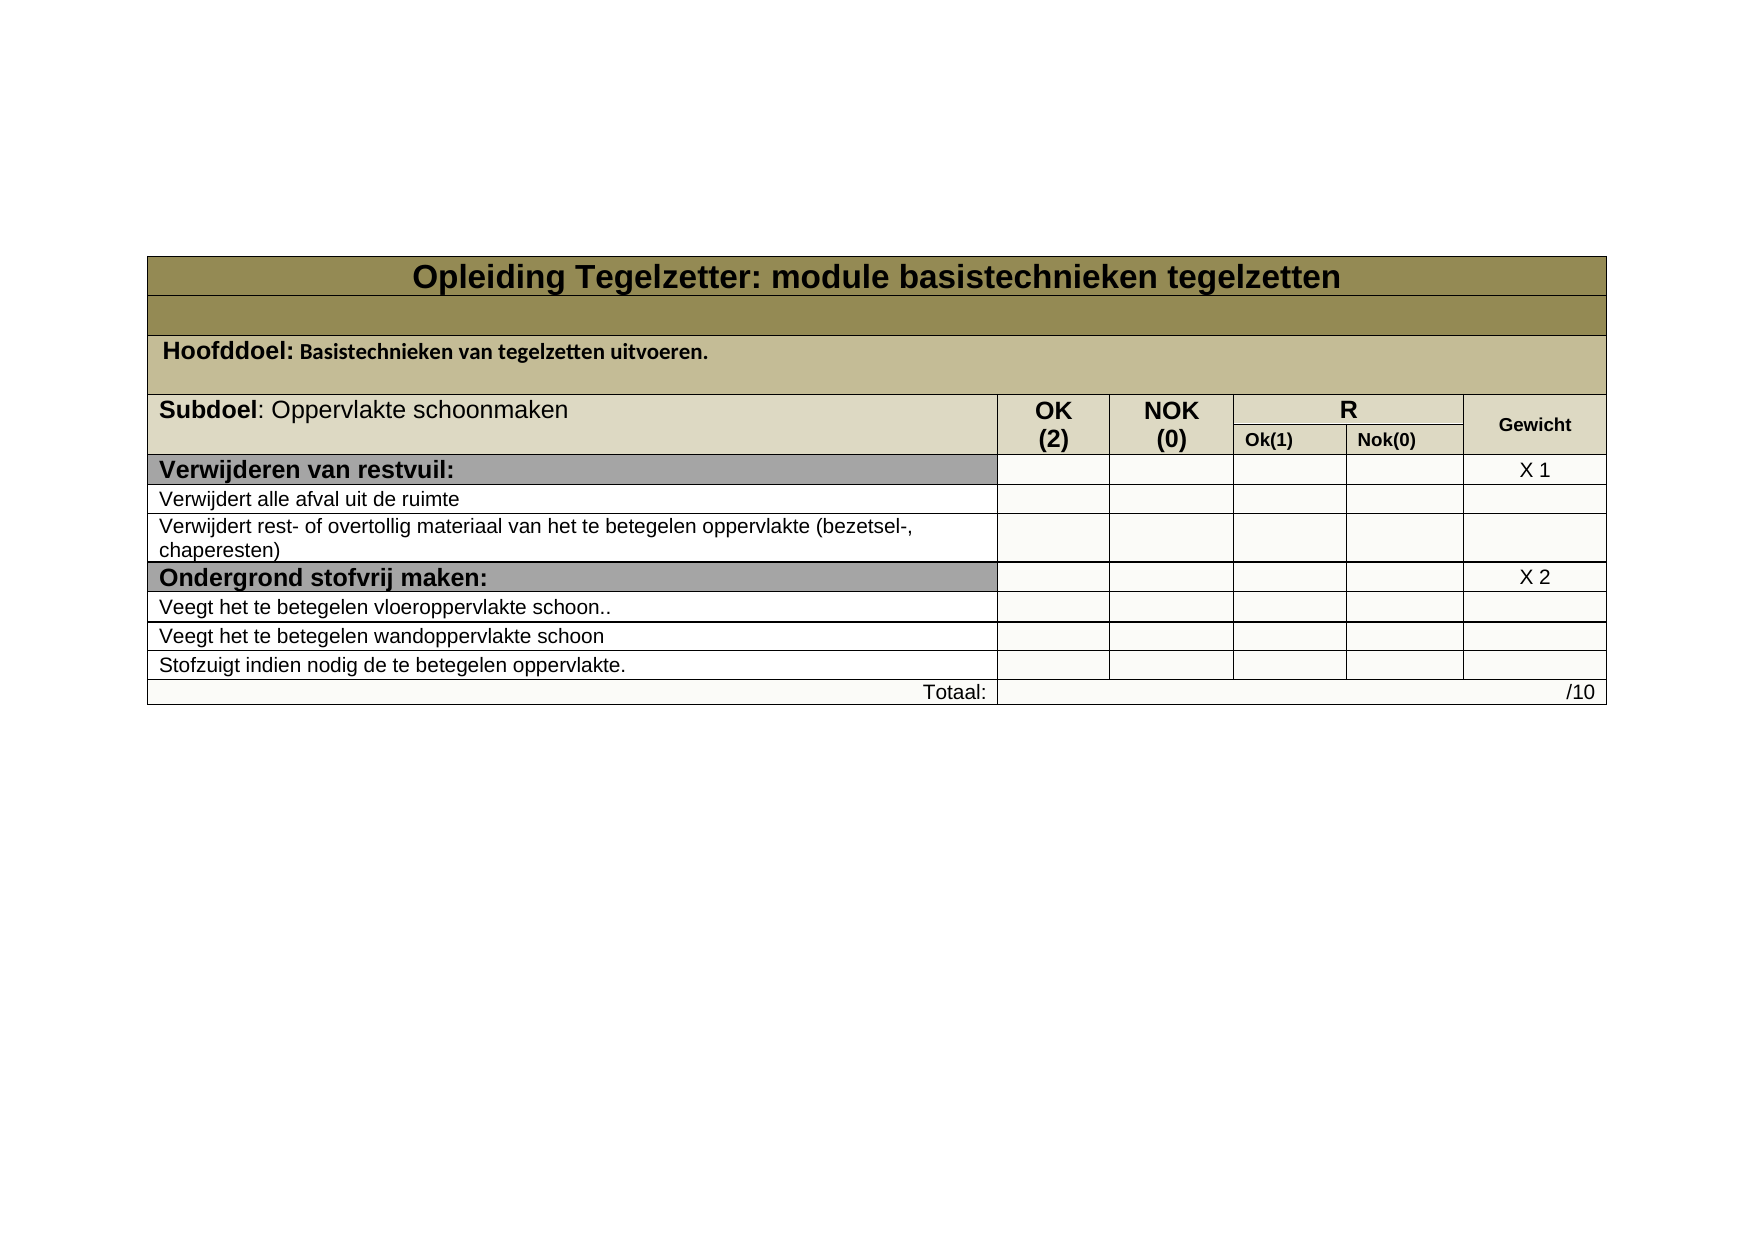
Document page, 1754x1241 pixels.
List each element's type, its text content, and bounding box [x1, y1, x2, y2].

table_cell [998, 623, 1109, 650]
table_cell Veegt het te betegelen wandoppervlakte schoon [148, 623, 997, 650]
table_cell Gewicht [1464, 395, 1606, 454]
table_cell X 2 [1464, 563, 1606, 591]
table_cell [1110, 563, 1233, 591]
table_cell OK (2) [998, 395, 1109, 454]
table_cell [998, 592, 1109, 621]
table_cell Verwijdert alle afval uit de ruimte [148, 485, 997, 512]
table_cell R [1234, 395, 1463, 423]
table_cell [1234, 563, 1346, 591]
table_cell Verwijdert rest- of overtollig materiaal van het te betegelen oppervlakte (bezetsel-, chaperesten) [148, 514, 997, 561]
table_cell Stofzuigt indien nodig de te betegelen oppervlakte. [148, 651, 997, 679]
table_cell [1234, 514, 1346, 561]
table_cell [1234, 592, 1346, 621]
table_cell Verwijderen van restvuil: [148, 455, 997, 484]
table_cell [998, 514, 1109, 561]
table_cell /10 [998, 680, 1606, 704]
table_cell Hoofddoel: Basistechnieken van tegelzetten uitvoeren. [148, 336, 1606, 394]
table_cell [998, 485, 1109, 512]
table_cell [1110, 455, 1233, 484]
table_cell [148, 296, 1606, 335]
table_cell [1464, 623, 1606, 650]
table_cell [1347, 651, 1463, 679]
table_cell [1464, 485, 1606, 512]
table_cell [1347, 455, 1463, 484]
table_cell [1464, 514, 1606, 561]
table_cell [1110, 651, 1233, 679]
table_cell [998, 563, 1109, 591]
table_cell [1347, 514, 1463, 561]
table_cell [1110, 514, 1233, 561]
table_cell Nok(0) [1347, 425, 1463, 454]
table_cell X 1 [1464, 455, 1606, 484]
table_cell [1347, 623, 1463, 650]
table_cell [998, 651, 1109, 679]
table_cell Veegt het te betegelen vloeroppervlakte schoon.. [148, 592, 997, 621]
table_cell [1234, 623, 1346, 650]
table_cell [1347, 485, 1463, 512]
table_cell [1464, 651, 1606, 679]
table_cell [1110, 485, 1233, 512]
table_cell [1234, 485, 1346, 512]
table_cell [1347, 563, 1463, 591]
table_cell [1234, 651, 1346, 679]
table_header Opleiding Tegelzetter: module basistechnieken tegelzetten [148, 257, 1606, 295]
table_cell [1347, 592, 1463, 621]
table_cell Ok(1) [1234, 425, 1346, 454]
table_cell [1234, 455, 1346, 484]
table_cell Totaal: [148, 680, 997, 704]
table_cell [1110, 623, 1233, 650]
table_cell [998, 455, 1109, 484]
table_cell Ondergrond stofvrij maken: [148, 563, 997, 591]
table_cell Subdoel: Oppervlakte schoonmaken [148, 395, 997, 454]
table_cell [1110, 592, 1233, 621]
table_cell NOK (0) [1110, 395, 1233, 454]
table_cell [1464, 592, 1606, 621]
